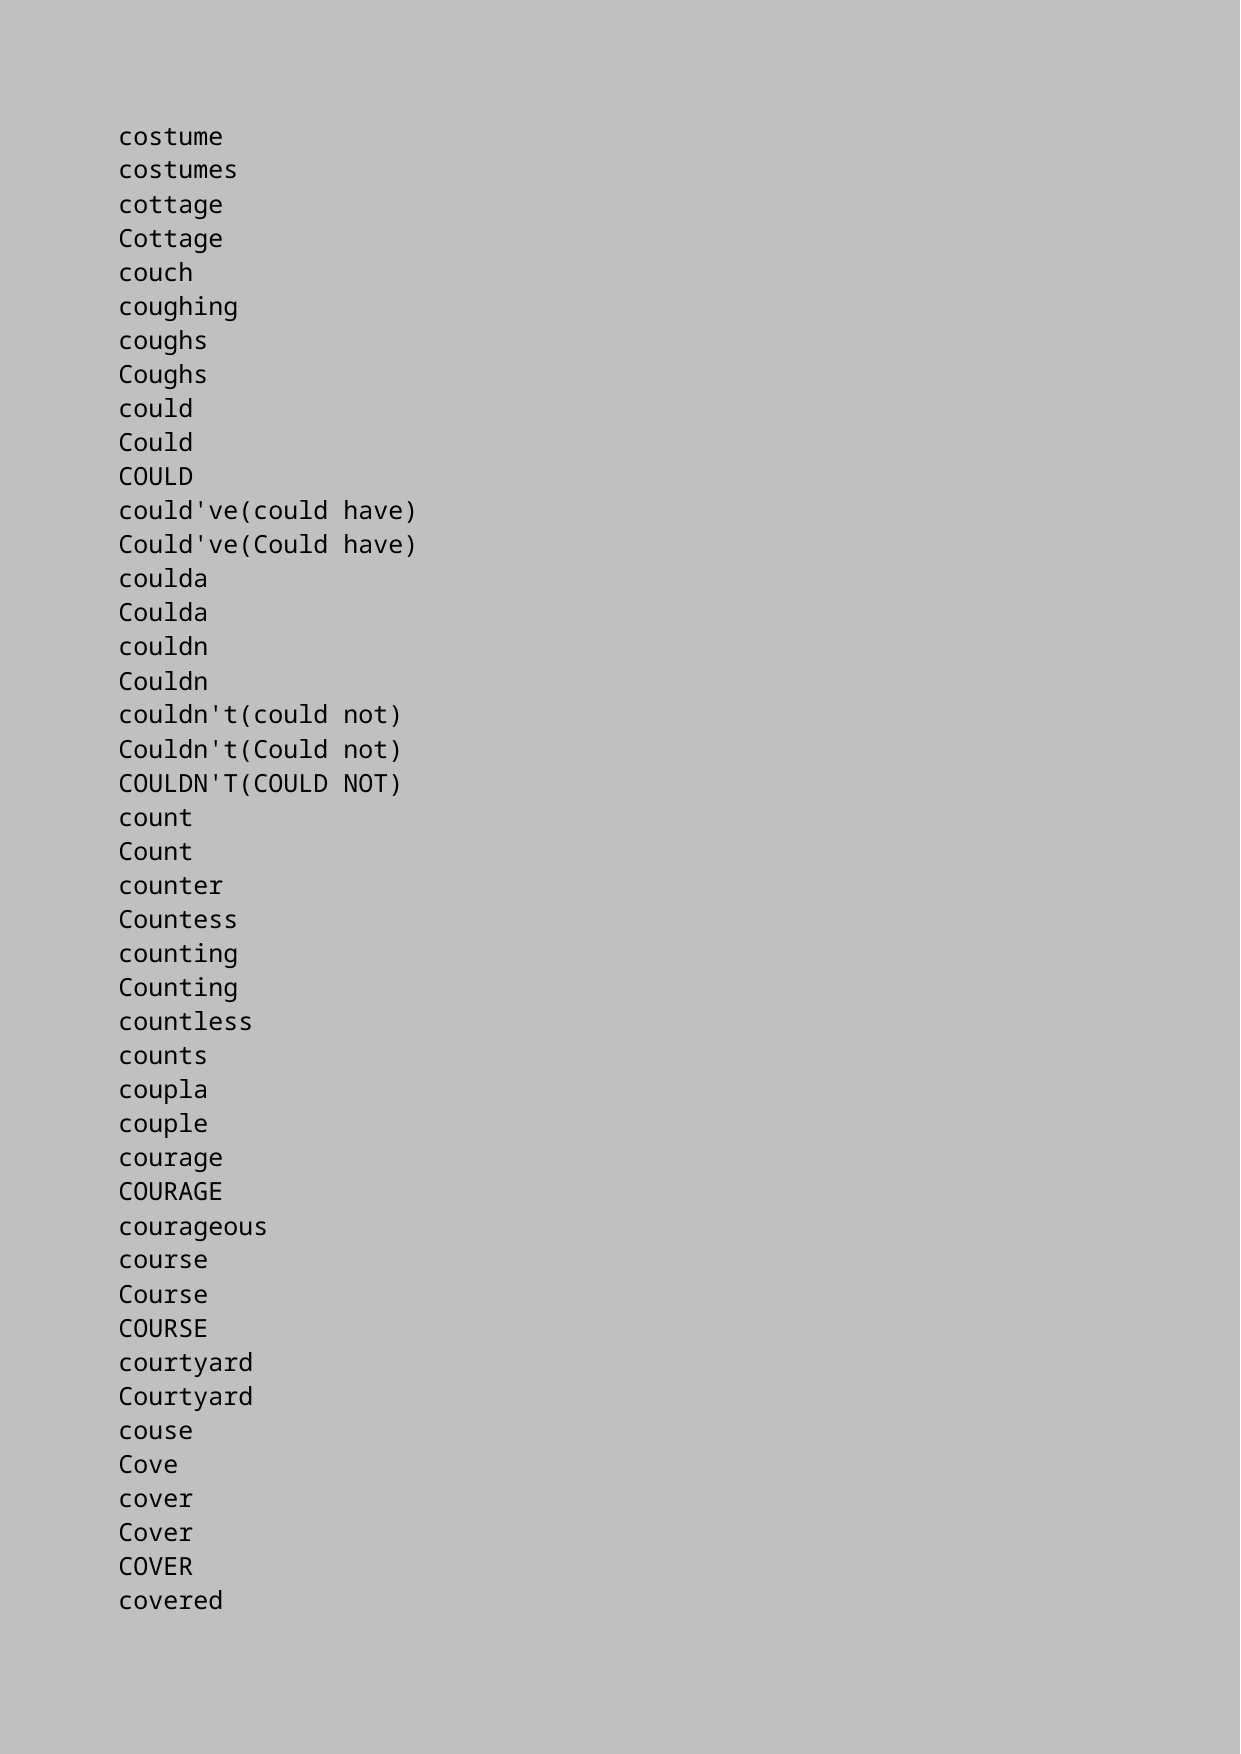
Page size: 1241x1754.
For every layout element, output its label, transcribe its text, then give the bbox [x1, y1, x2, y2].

text COVER [118, 1549, 1122, 1583]
text Counting [118, 970, 1122, 1004]
text could've(could have) [118, 493, 1122, 527]
text Couldn't(Could not) [118, 731, 1122, 765]
text covered [118, 1583, 1122, 1617]
text costume [118, 118, 1122, 152]
text Coulda [118, 595, 1122, 629]
text Couldn [118, 663, 1122, 697]
text Cottage [118, 220, 1122, 254]
text cottage [118, 186, 1122, 220]
text COULD [118, 459, 1122, 493]
text counting [118, 936, 1122, 970]
text count [118, 799, 1122, 833]
text Cove [118, 1447, 1122, 1481]
text Coughs [118, 357, 1122, 391]
text couple [118, 1106, 1122, 1140]
text courage [118, 1140, 1122, 1174]
text Could [118, 425, 1122, 459]
text COURSE [118, 1310, 1122, 1344]
text Count [118, 833, 1122, 867]
text counter [118, 867, 1122, 902]
text cover [118, 1481, 1122, 1515]
text Cover [118, 1515, 1122, 1549]
text courtyard [118, 1344, 1122, 1378]
text Could've(Could have) [118, 527, 1122, 561]
text course [118, 1242, 1122, 1276]
text coupla [118, 1072, 1122, 1106]
text countless [118, 1004, 1122, 1038]
text Countess [118, 902, 1122, 936]
text courageous [118, 1208, 1122, 1242]
text couse [118, 1412, 1122, 1447]
text Course [118, 1276, 1122, 1310]
text coulda [118, 561, 1122, 595]
text couldn [118, 629, 1122, 663]
text COULDN'T(COULD NOT) [118, 765, 1122, 799]
text could [118, 391, 1122, 425]
text coughing [118, 288, 1122, 322]
text counts [118, 1038, 1122, 1072]
text coughs [118, 322, 1122, 357]
text Courtyard [118, 1378, 1122, 1412]
text couldn't(could not) [118, 697, 1122, 731]
text couch [118, 254, 1122, 288]
text COURAGE [118, 1174, 1122, 1208]
text costumes [118, 152, 1122, 186]
